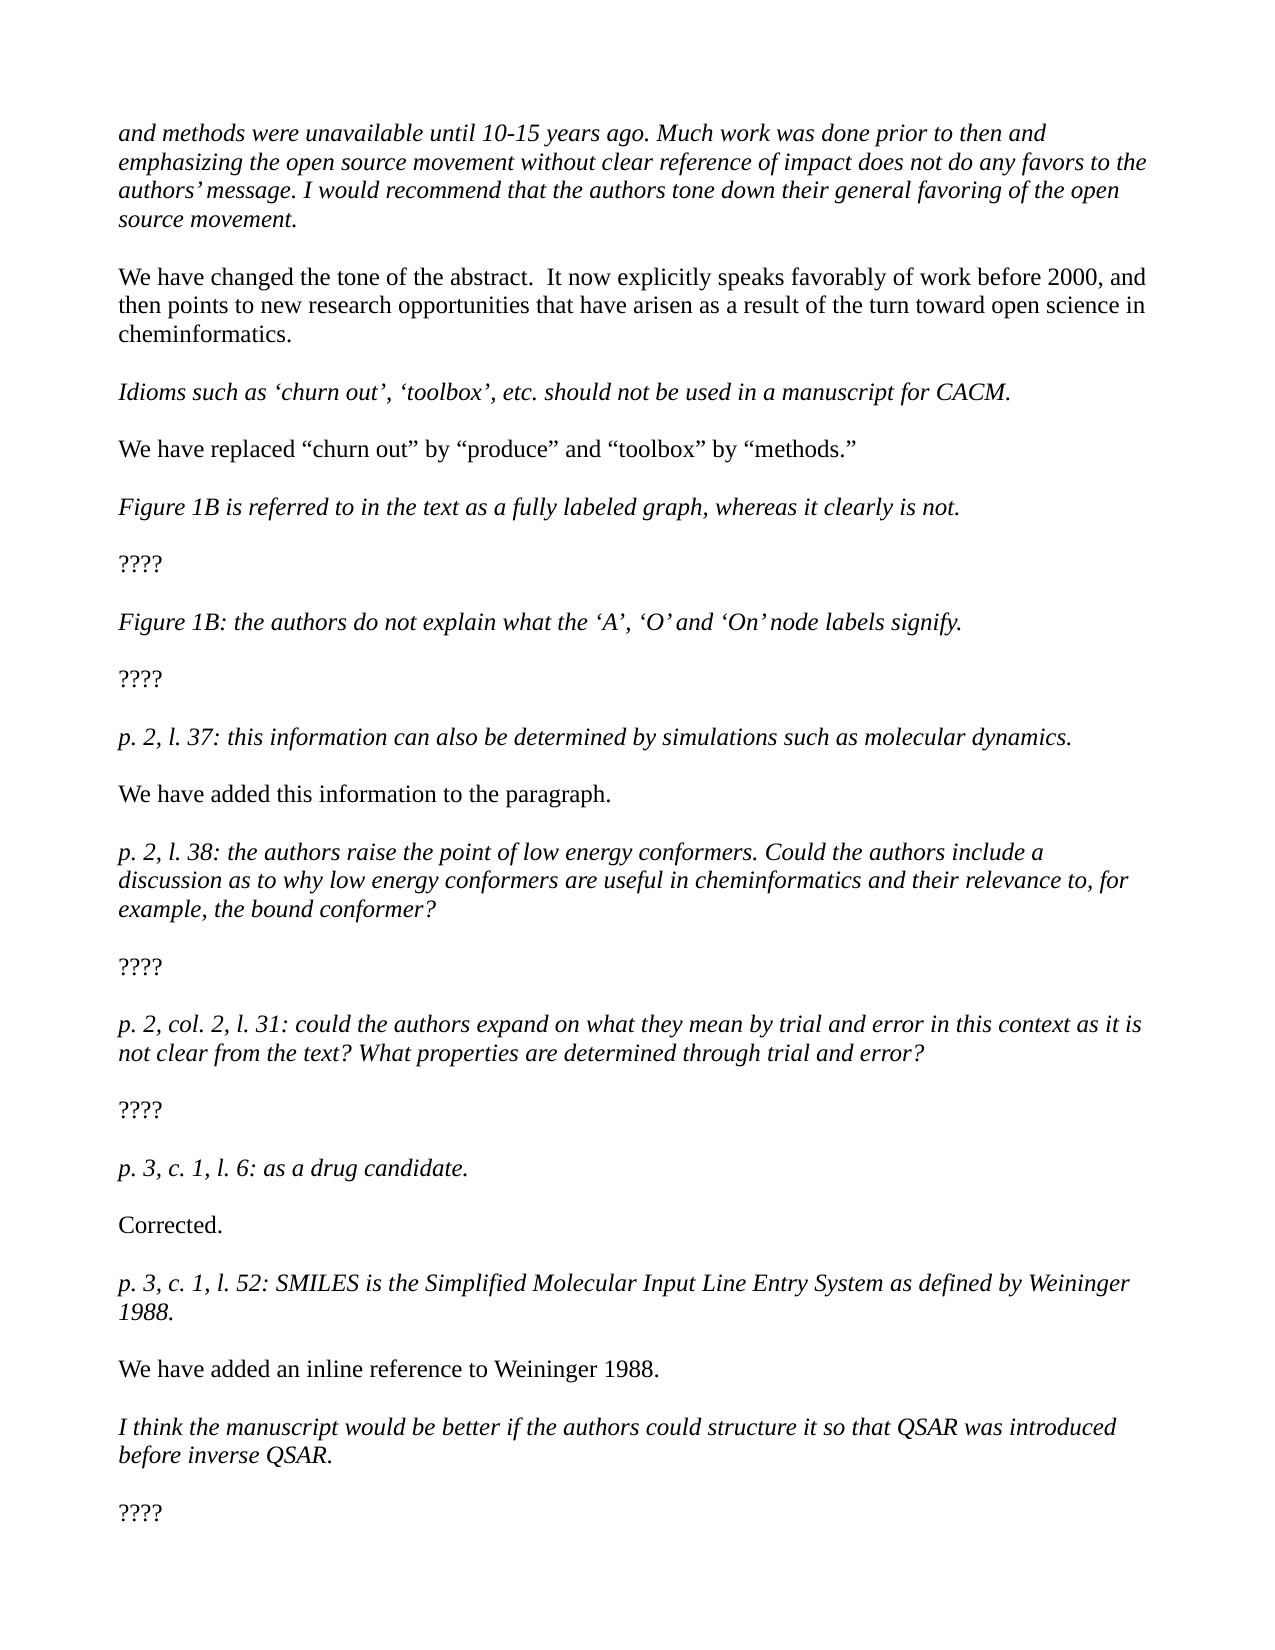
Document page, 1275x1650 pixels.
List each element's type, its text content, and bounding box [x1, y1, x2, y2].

text ???? p. 3, c. 1, l. 6: as a drug candidate. [118, 1096, 1157, 1182]
text ???? p. 2, col. 2, l. 31: could the authors expand on what they mean by trial and error in this context as it is not clear from the text? What properties are determined through trial and error? [118, 952, 1157, 1067]
text We have added this information to the paragraph. p. 2, l. 38: the authors raise the point of low energy conformers. Could the authors include a discussion as to why low energy conformers are useful in cheminformatics and their relevance to, for example, the bound conformer? [118, 779, 1157, 923]
text Corrected. p. 3, c. 1, l. 52: SMILES is the Simplified Molecular Input Line Entry System as defined by Weininger 1988. [118, 1211, 1157, 1326]
text We have added an inline reference to Weininger 1988. I think the manuscript would be better if the authors could structure it so that QSAR was introduced before inverse QSAR. [118, 1354, 1157, 1469]
text We have replaced “churn out” by “produce” and “toolbox” by “methods.” Figure 1B is referred to in the text as a fully labeled graph, whereas it clearly is not. [118, 434, 1157, 521]
text We have changed the tone of the abstract. It now explicitly speaks favorably of work before 2000, and then points to new research opportunities that have arisen as a result of the turn toward open science in cheminformatics. Idioms such as ‘churn out’, ‘toolbox’, etc. should not be used in a manuscript for CACM. [118, 262, 1157, 406]
text ???? [118, 1498, 1157, 1527]
text ???? Figure 1B: the authors do not explain what the ‘A’, ‘O’ and ‘On’ node labels signify. [118, 549, 1157, 636]
text ???? p. 2, l. 37: this information can also be determined by simulations such as molecular dynamics. [118, 664, 1157, 751]
text and methods were unavailable until 10-15 years ago. Much work was done prior to then and emphasizing the open source movement without clear reference of impact does not do any favors to the authors’ message. I would recommend that the authors tone down their general favoring of the open source movement. [118, 118, 1157, 233]
